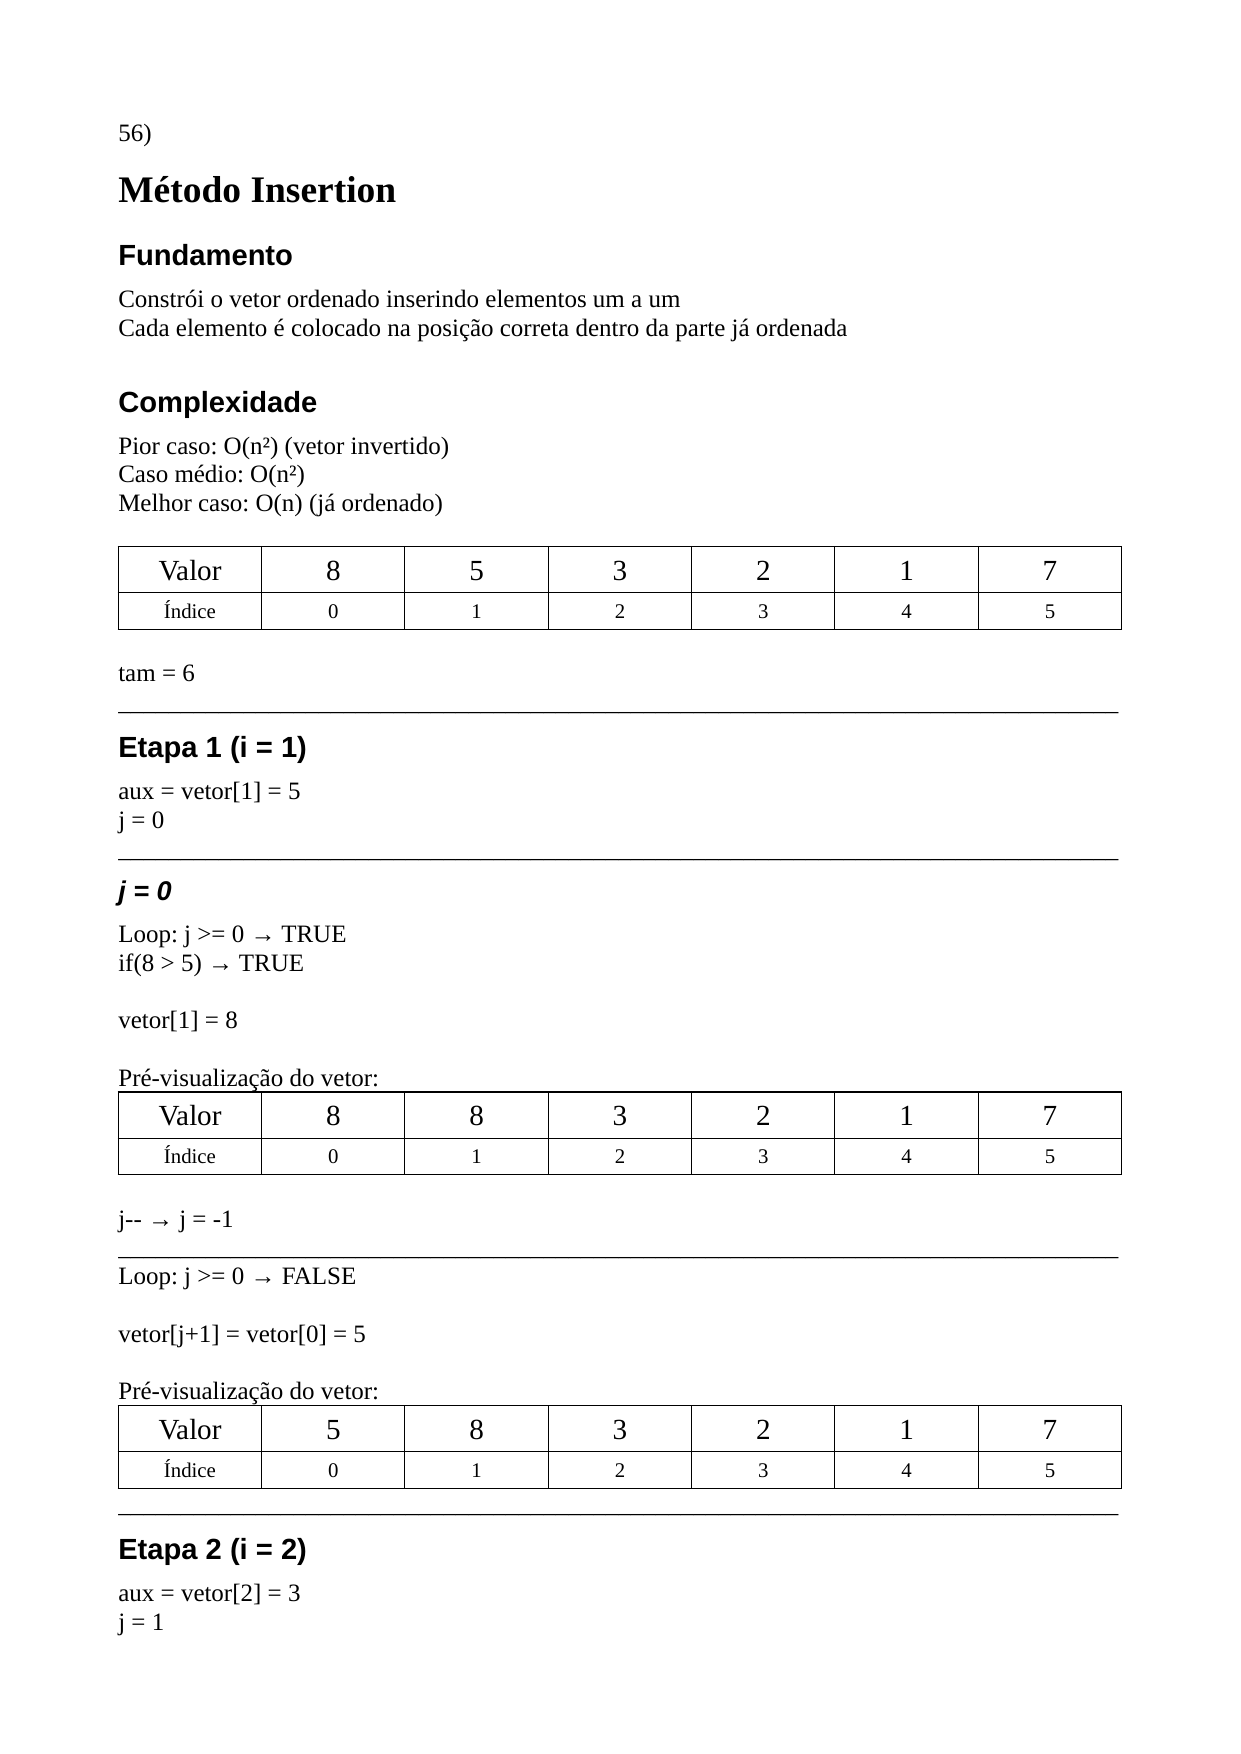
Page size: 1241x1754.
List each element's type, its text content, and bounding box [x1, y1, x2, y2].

text Constrói o vetor ordenado inserindo elementos um a um [118, 284, 1122, 313]
table_cell 4 [835, 1452, 978, 1488]
table_header 8 [262, 1093, 404, 1137]
table_cell 0 [262, 593, 404, 628]
table_header Valor [119, 547, 261, 592]
text vetor[j+1] = vetor[0] = 5 [118, 1319, 1122, 1347]
table_cell 3 [692, 1452, 834, 1488]
table_header 8 [405, 1406, 548, 1451]
table_header 8 [405, 1093, 548, 1137]
table_header 1 [835, 547, 978, 592]
text ________________________________________________________________________________ [118, 834, 1122, 863]
text ________________________________________________________________________________ [118, 1232, 1122, 1261]
table_cell 5 [979, 593, 1121, 628]
table_header 3 [549, 547, 691, 592]
text Loop: j >= 0 → FALSE [118, 1261, 1122, 1290]
text aux = vetor[2] = 3 [118, 1578, 1122, 1607]
table_cell 2 [549, 1139, 691, 1174]
table_cell 0 [262, 1139, 404, 1174]
text j = 1 [118, 1607, 1122, 1636]
table_cell 1 [405, 593, 548, 628]
table_cell Índice [119, 593, 261, 628]
table_header 5 [405, 547, 548, 592]
table_header 5 [262, 1406, 404, 1451]
table_cell 0 [262, 1452, 404, 1488]
text tam = 6 [118, 658, 1122, 687]
table_header 8 [262, 547, 404, 592]
table_header 3 [549, 1406, 691, 1451]
text Melhor caso: O(n) (já ordenado) [118, 488, 1122, 517]
subtitle Fundamento [118, 238, 1122, 271]
text Pré-visualização do vetor: [118, 1063, 1122, 1091]
subtitle j = 0 [118, 875, 1122, 906]
table_header 2 [692, 547, 834, 592]
table_header 2 [692, 1406, 834, 1451]
table_cell Índice [119, 1139, 261, 1174]
table_cell 5 [979, 1139, 1121, 1174]
table_cell Índice [119, 1452, 261, 1488]
text Pré-visualização do vetor: [118, 1376, 1122, 1405]
table_cell 1 [405, 1139, 548, 1174]
text vetor[1] = 8 [118, 1005, 1122, 1034]
text 56) [118, 118, 1122, 147]
table_header 1 [835, 1406, 978, 1451]
table_header 3 [549, 1093, 691, 1137]
text j = 0 [118, 805, 1122, 834]
table_header 7 [979, 1093, 1121, 1137]
subtitle Etapa 1 (i = 1) [118, 730, 1122, 764]
table_cell 3 [692, 1139, 834, 1174]
table_header 1 [835, 1093, 978, 1137]
table_cell 4 [835, 593, 978, 628]
text if(8 > 5) → TRUE [118, 948, 1122, 976]
table_cell 4 [835, 1139, 978, 1174]
subtitle Etapa 2 (i = 2) [118, 1532, 1122, 1566]
subtitle Complexidade [118, 385, 1122, 418]
text Cada elemento é colocado na posição correta dentro da parte já ordenada [118, 313, 1122, 341]
table_header Valor [119, 1093, 261, 1137]
table_header 7 [979, 1406, 1121, 1451]
table_cell 2 [549, 1452, 691, 1488]
table_cell 1 [405, 1452, 548, 1488]
table_header 2 [692, 1093, 834, 1137]
text aux = vetor[1] = 5 [118, 776, 1122, 805]
text Loop: j >= 0 → TRUE [118, 919, 1122, 948]
text Pior caso: O(n²) (vetor invertido) [118, 431, 1122, 459]
table_header Valor [119, 1406, 261, 1451]
text Caso médio: O(n²) [118, 459, 1122, 488]
table_cell 2 [549, 593, 691, 628]
text ________________________________________________________________________________ [118, 1489, 1122, 1517]
text j-- → j = -1 [118, 1204, 1122, 1232]
text ________________________________________________________________________________ [118, 687, 1122, 716]
table_header 7 [979, 547, 1121, 592]
table_cell 5 [979, 1452, 1121, 1488]
table_cell 3 [692, 593, 834, 628]
subtitle Método Insertion [118, 168, 1122, 211]
